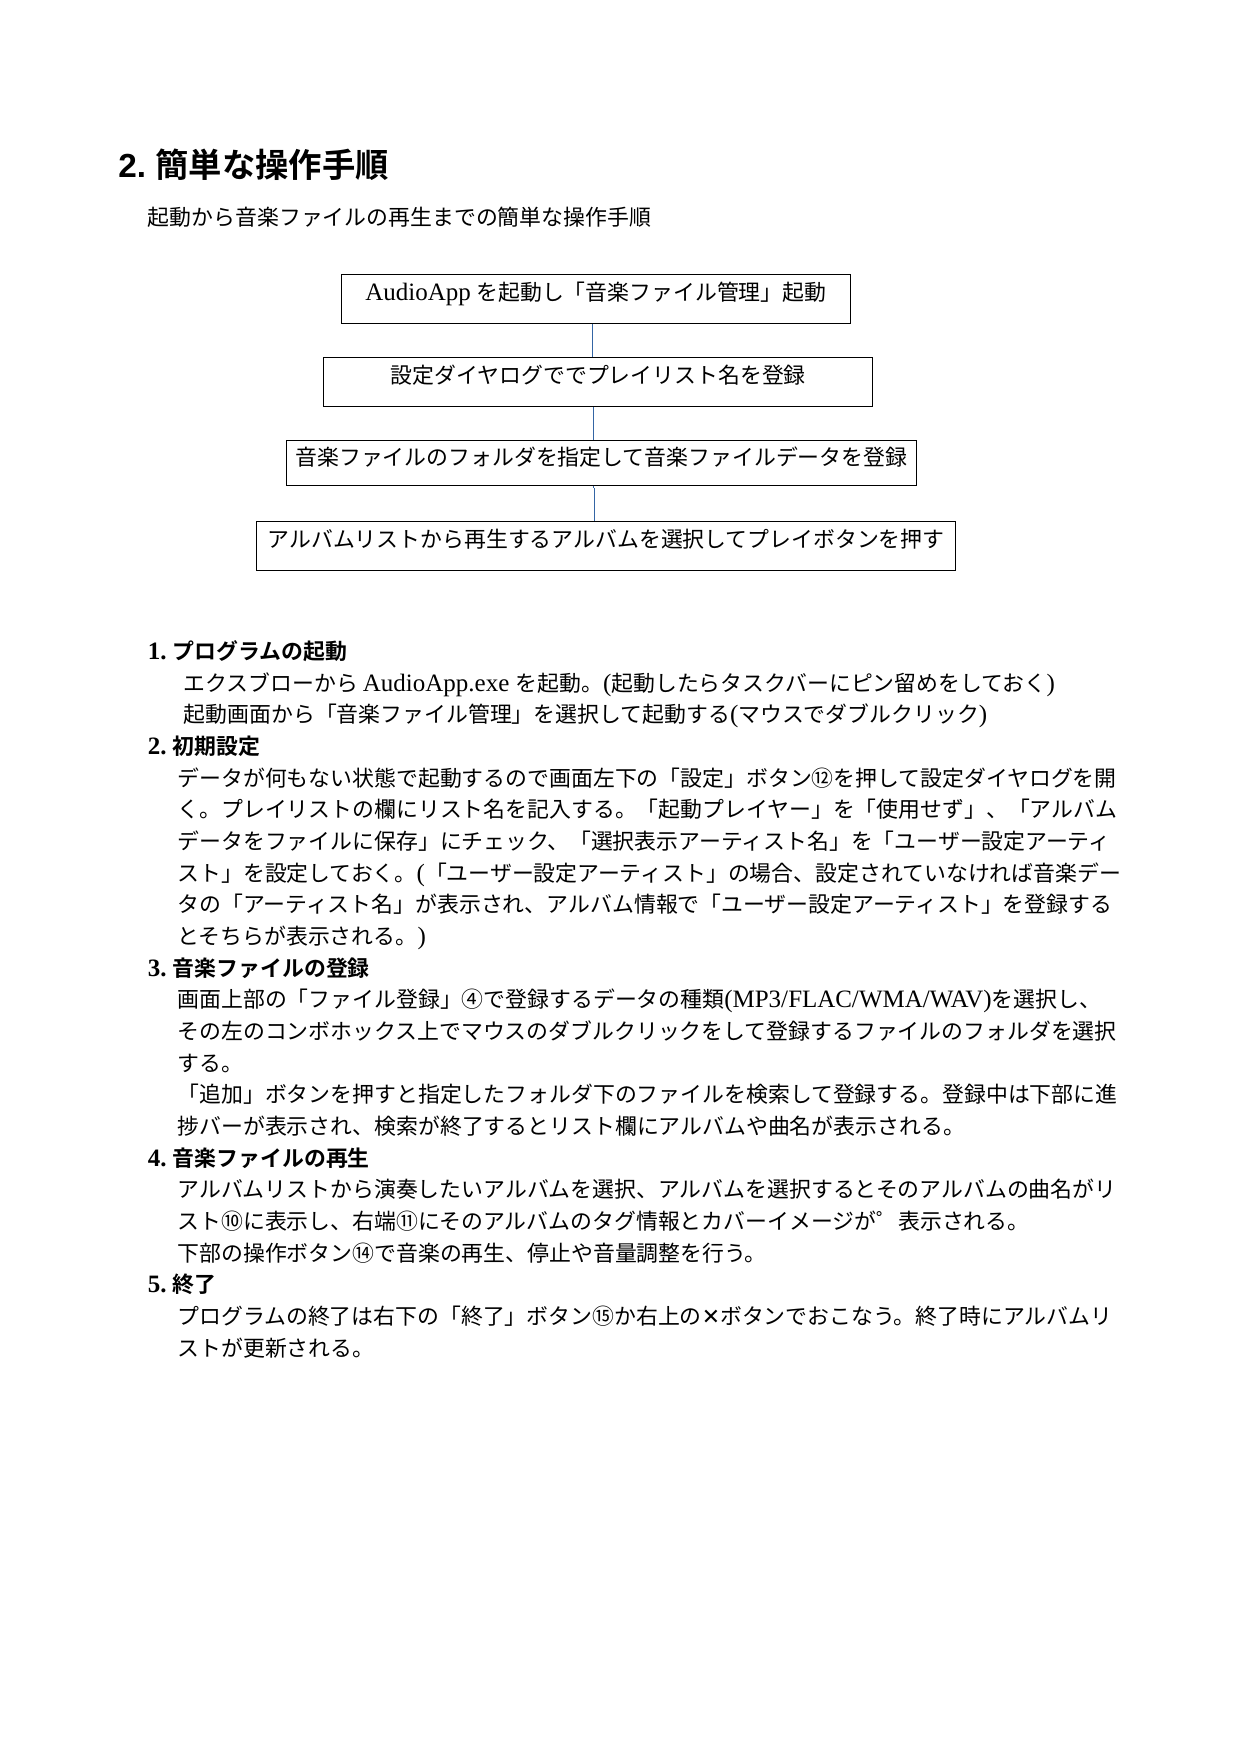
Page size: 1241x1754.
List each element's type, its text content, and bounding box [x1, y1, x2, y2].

text 5. 終了 プログラムの終了は右下の「終了」ボタン⑮か右上の✕ボタンでおこなう。終了時にアルバムリストが更新される。 [148, 1267, 1122, 1362]
text 4. 音楽ファイルの再生 アルバムリストから演奏したいアルバムを選択、アルバムを選択するとそのアルバムの曲名がリスト⑩に表示し、右端⑪にそのアルバムのタグ情報とカバーイメージが゜表示される。 下部の操作ボタン⑭で音楽の再生、停止や音量調整を行う。 [148, 1141, 1122, 1267]
text 2. 初期設定 データが何もない状態で起動するので画面左下の「設定」ボタン⑫を押して設定ダイヤログを開く。プレイリストの欄にリスト名を記入する。「起動プレイヤー」を「使用せず」、「アルバムデータをファイルに保存」にチェック、「選択表示アーティスト名」を「ユーザー設定アーティスト」を設定しておく。(「ユーザー設定アーティスト」の場合、設定されていなければ音楽データの「アーティスト名」が表示され、アルバム情報で「ユーザー設定アーティスト」を登録するとそちらが表示される。) [148, 729, 1122, 951]
text 起動から音楽ファイルの再生までの簡単な操作手順 [148, 200, 1122, 231]
text 1. プログラムの起動 エクスブローから AudioApp.exe を起動。(起動したらタスクバーにピン留めをしておく) 起動画面から「音楽ファイル管理」を選択して起動する(マウスでダブルクリック) [148, 634, 1122, 729]
subtitle 2. 簡単な操作手順 [118, 139, 1122, 187]
text 3. 音楽ファイルの登録 画面上部の「ファイル登録」④で登録するデータの種類(MP3/FLAC/WMA/WAV)を選択し、その左のコンボホックス上でマウスのダブルクリックをして登録するファイルのフォルダを選択する。 「追加」ボタンを押すと指定したフォルダ下のファイルを検索して登録する。登録中は下部に進捗バーが表示され、検索が終了するとリスト欄にアルバムや曲名が表示される。 [148, 951, 1122, 1141]
